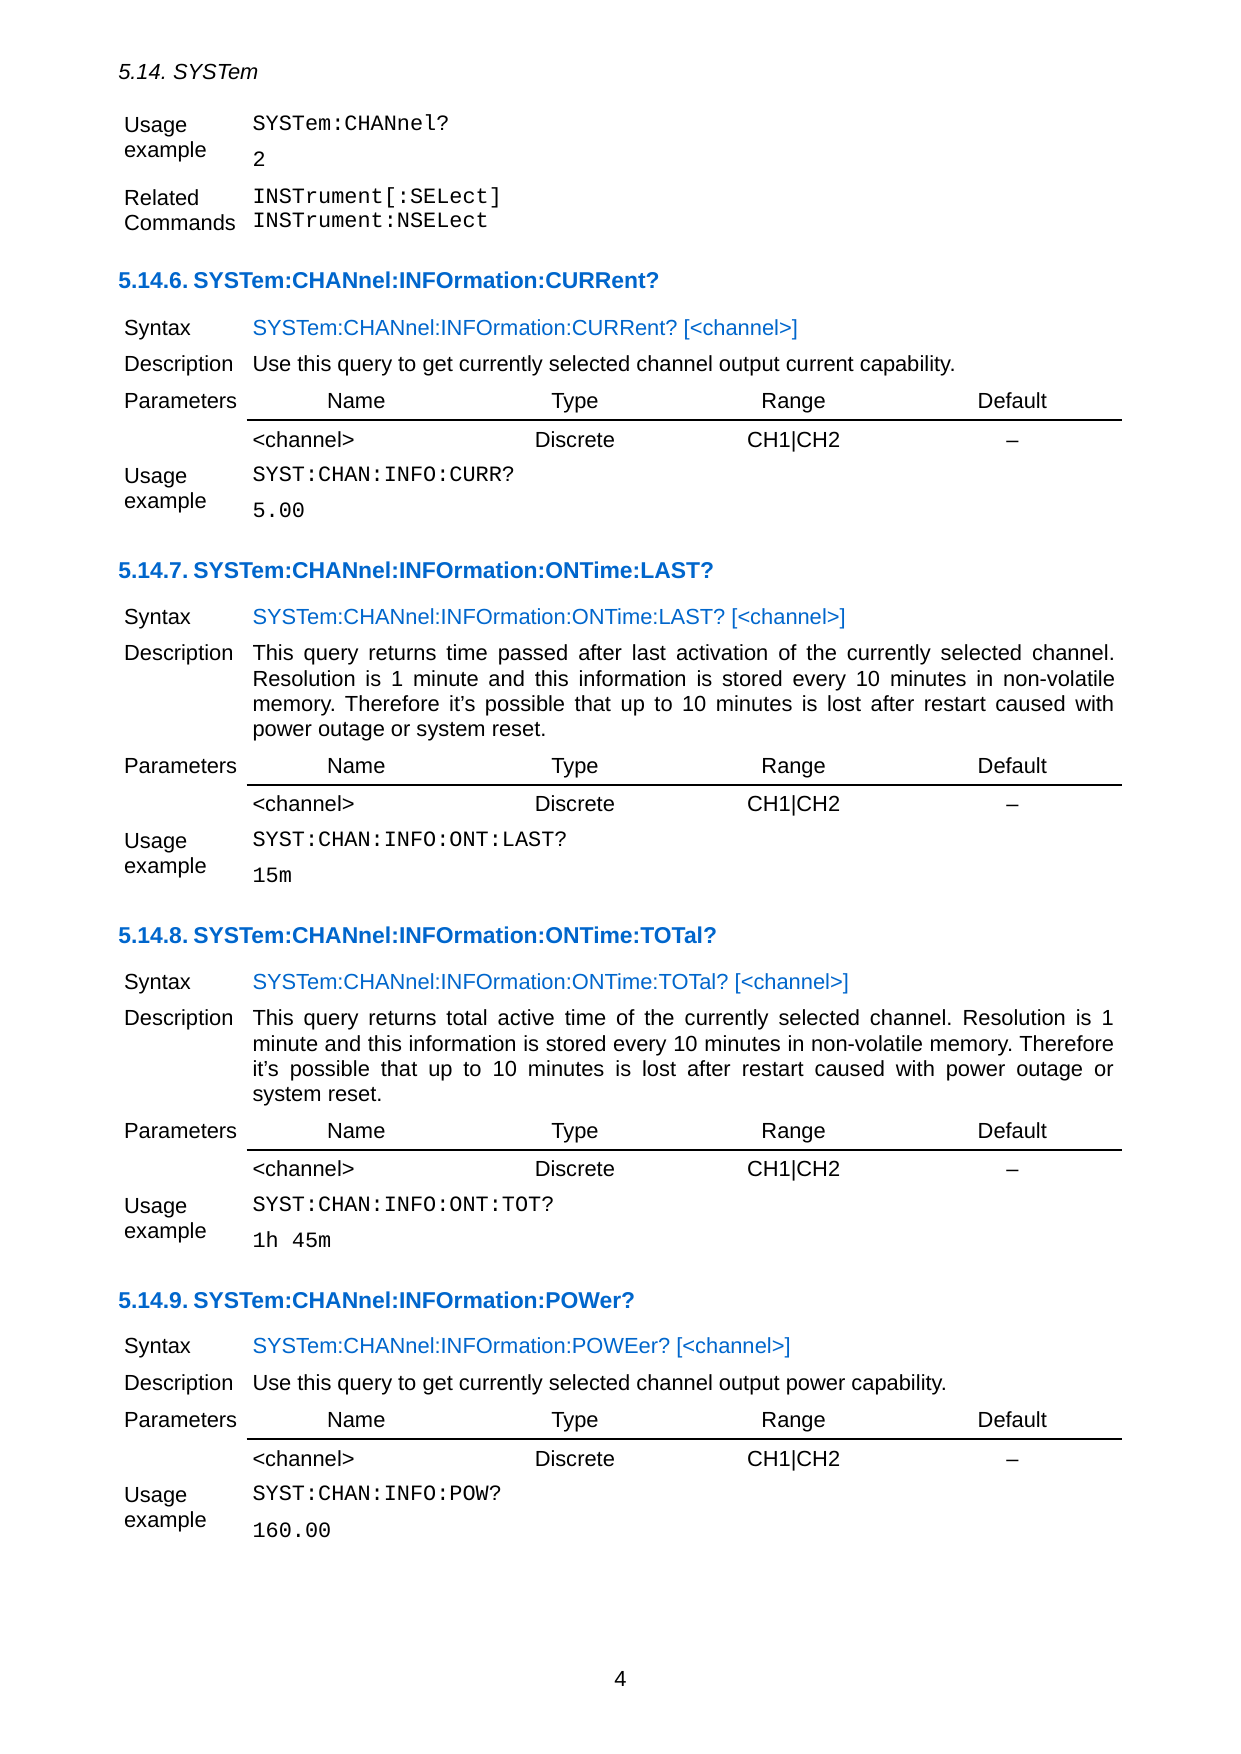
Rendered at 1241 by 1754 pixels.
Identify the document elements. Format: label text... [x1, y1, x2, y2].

table_cell Related Commands [118, 179, 247, 241]
table_cell Parameters [118, 1112, 247, 1187]
table_cell Usage example [118, 822, 247, 895]
table_header Syntax [118, 963, 247, 999]
table_cell SYST:CHAN:INFO:ONT:LAST? 15m [247, 822, 1122, 895]
table_cell Description [118, 1364, 247, 1401]
table_cell Use this query to get currently selected channel output power capability. [247, 1364, 1122, 1401]
table_cell Name [247, 382, 465, 419]
table_cell CH1|CH2 [684, 1151, 903, 1187]
table_cell Default [903, 382, 1122, 419]
table_cell Default [903, 747, 1122, 783]
subtitle SYSTem:CHANnel:INFOrmation:POWer? [118, 1287, 1122, 1313]
table_cell Type [465, 382, 684, 419]
table_header SYSTem:CHANnel:INFOrmation:POWEer? [<channel>] [247, 1328, 1122, 1364]
table_cell – [903, 421, 1122, 457]
table_cell Name [247, 1112, 465, 1148]
table_cell CH1|CH2 [684, 421, 903, 457]
subtitle SYSTem:CHANnel:INFOrmation:ONTime:TOTal? [118, 922, 1122, 948]
table_cell <channel> [247, 1151, 465, 1187]
table_cell CH1|CH2 [684, 1440, 903, 1476]
table_cell Discrete [465, 421, 684, 457]
table_cell Description [118, 345, 247, 382]
table_cell Type [465, 1401, 684, 1438]
table_cell INSTrument[:SELect] INSTrument:NSELect [247, 179, 1122, 241]
table_cell Default [903, 1112, 1122, 1148]
table_cell Range [684, 747, 903, 783]
table_cell – [903, 786, 1122, 822]
table_cell Description [118, 1000, 247, 1112]
table_cell <channel> [247, 786, 465, 822]
table_cell Discrete [465, 786, 684, 822]
table_cell Discrete [465, 1440, 684, 1476]
table_cell Name [247, 747, 465, 783]
table_cell SYSTem:CHANnel? 2 [247, 106, 1122, 179]
table_header SYSTem:CHANnel:INFOrmation:ONTime:LAST? [<channel>] [247, 598, 1122, 634]
table_header SYSTem:CHANnel:INFOrmation:CURRent? [<channel>] [247, 309, 1122, 345]
table_cell <channel> [247, 1440, 465, 1476]
table_cell – [903, 1151, 1122, 1187]
table_cell This query returns time passed after last activation of the currently selected channel. Resolution is 1 minute and this information is stored every 10 minutes in non-volatile memory. Therefore it’s possible that up to 10 minutes is lost after restart caused with power outage or system reset. [247, 635, 1122, 747]
subtitle SYSTem:CHANnel:INFOrmation:CURRent? [118, 267, 1122, 294]
table_cell Usage example [118, 1187, 247, 1260]
table_cell Parameters [118, 1401, 247, 1476]
table_header SYSTem:CHANnel:INFOrmation:ONTime:TOTal? [<channel>] [247, 963, 1122, 999]
table_cell Type [465, 1112, 684, 1148]
table_cell Usage example [118, 458, 247, 530]
table_cell Parameters [118, 747, 247, 822]
subtitle SYSTem:CHANnel:INFOrmation:ONTime:LAST? [118, 557, 1122, 583]
table_cell SYST:CHAN:INFO:POW? 160.00 [247, 1476, 1122, 1549]
table_cell Use this query to get currently selected channel output current capability. [247, 345, 1122, 382]
table_cell SYST:CHAN:INFO:ONT:TOT? 1h 45m [247, 1187, 1122, 1260]
table_cell Range [684, 1112, 903, 1148]
table_cell Default [903, 1401, 1122, 1438]
table_cell CH1|CH2 [684, 786, 903, 822]
table_header Syntax [118, 309, 247, 345]
table_cell Parameters [118, 382, 247, 457]
table_cell <channel> [247, 421, 465, 457]
table_cell Usage example [118, 106, 247, 179]
table_cell Range [684, 1401, 903, 1438]
table_cell Usage example [118, 1476, 247, 1549]
table_cell Type [465, 747, 684, 783]
table_cell Name [247, 1401, 465, 1438]
table_cell – [903, 1440, 1122, 1476]
table_cell Discrete [465, 1151, 684, 1187]
table_cell This query returns total active time of the currently selected channel. Resolution is 1 minute and this information is stored every 10 minutes in non-volatile memory. Therefore it’s possible that up to 10 minutes is lost after restart caused with power outage or system reset. [247, 1000, 1122, 1112]
table_header Syntax [118, 598, 247, 634]
table_cell Range [684, 382, 903, 419]
table_cell SYST:CHAN:INFO:CURR? 5.00 [247, 458, 1122, 530]
table_cell Description [118, 635, 247, 747]
table_header Syntax [118, 1328, 247, 1364]
